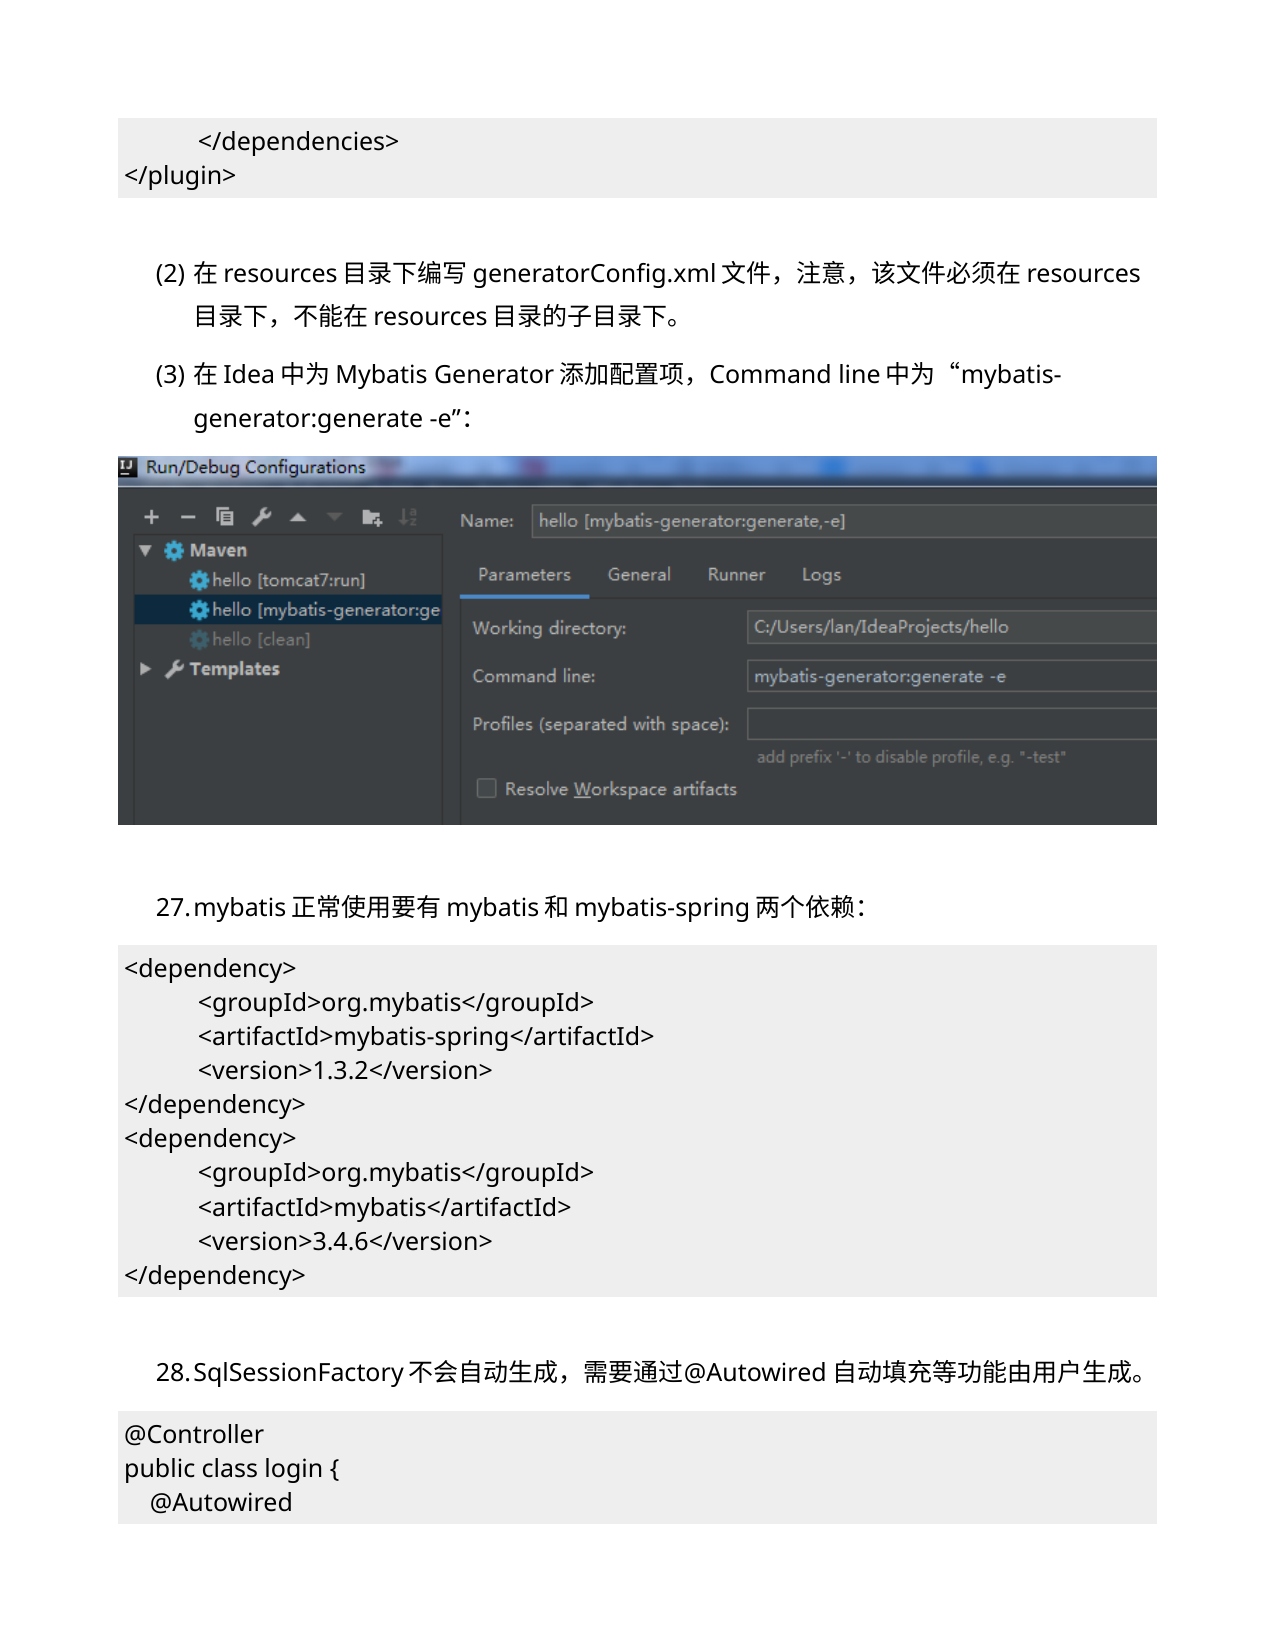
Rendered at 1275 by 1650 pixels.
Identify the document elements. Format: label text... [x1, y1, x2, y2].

list 在resources目录下编写generatorConfig.xml文件，注意，该文件必须在resources目录下，不能在resources目录的子目录下。 [156, 253, 1157, 333]
table_header <dependency> <groupId>org.mybatis</groupId> <artifactId>mybatis-spring</artifactId> <version>1.3.2</version> </dependency> <dependency> <groupId>org.mybatis</groupId> <artifactId>mybatis</artifactId> <version>3.4.6</version> </dependency> [118, 945, 1157, 1297]
picture [118, 456, 1157, 825]
table_header @Controller public class login { @Autowired [118, 1411, 1157, 1524]
table_header </dependencies> </plugin> [118, 118, 1157, 198]
list mybatis正常使用要有mybatis和mybatis-spring两个依赖： [156, 887, 1157, 923]
list 在Idea中为Mybatis Generator添加配置项，Command line中为“mybatis-generator:generate -e”： [156, 354, 1157, 434]
list SqlSessionFactory不会自动生成，需要通过@Autowired自动填充等功能由用户生成。 [156, 1352, 1157, 1389]
